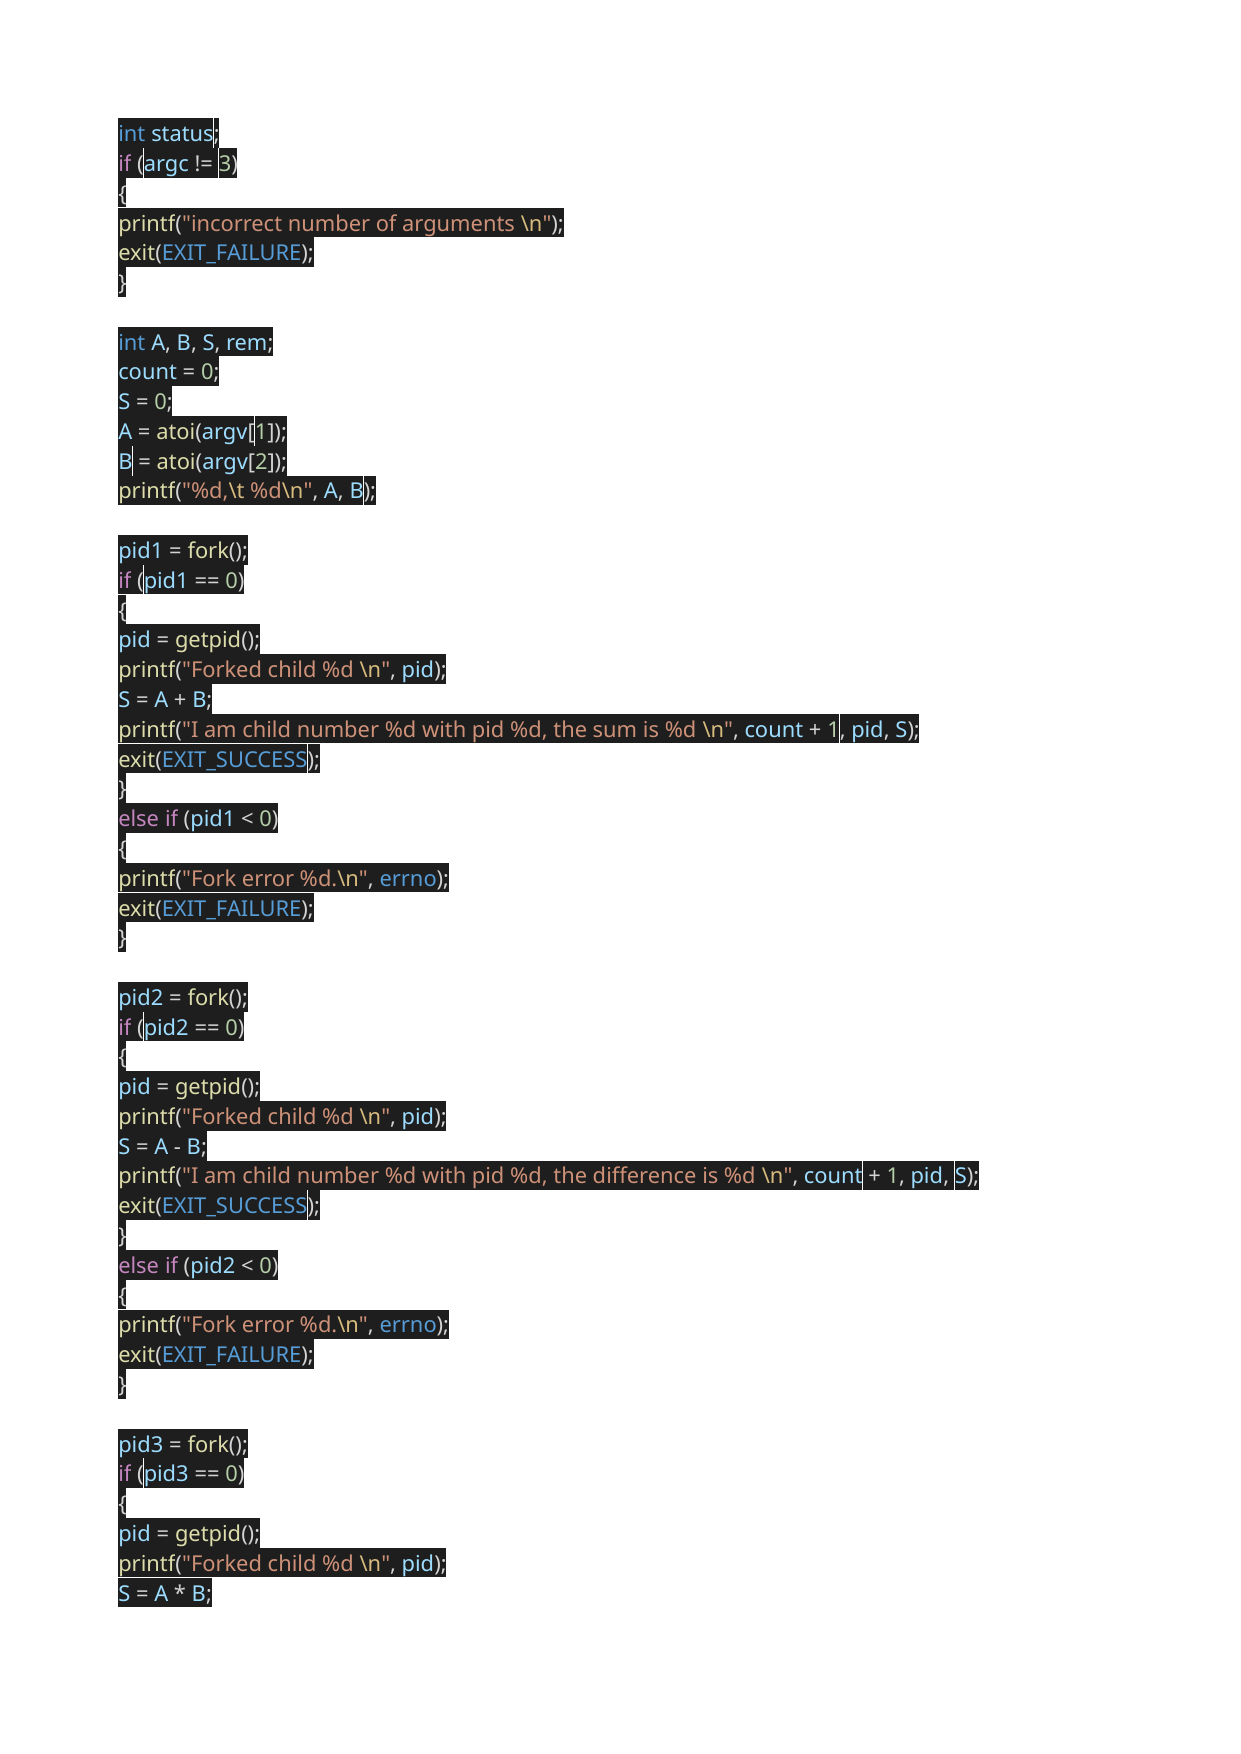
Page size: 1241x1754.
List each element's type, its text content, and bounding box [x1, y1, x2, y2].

text { [118, 1041, 1122, 1071]
text } [118, 1220, 1122, 1250]
text pid = getpid(); [118, 1071, 1122, 1101]
text S = A + B; [118, 684, 1122, 714]
text { [118, 178, 1122, 207]
text { [118, 1280, 1122, 1309]
text if (argc != 3) [118, 148, 1122, 178]
text else if (pid2 < 0) [118, 1250, 1122, 1280]
text printf("Fork error %d.\n", errno); [118, 863, 1122, 892]
text int A, B, S, rem; [118, 327, 1122, 356]
text S = A * B; [118, 1577, 1122, 1607]
text S = A - B; [118, 1131, 1122, 1161]
text printf("Forked child %d \n", pid); [118, 1548, 1122, 1577]
text exit(EXIT_SUCCESS); [118, 1190, 1122, 1220]
text } [118, 773, 1122, 803]
text A = atoi(argv[1]); [118, 416, 1122, 446]
text if (pid1 == 0) [118, 565, 1122, 594]
text { [118, 833, 1122, 863]
text exit(EXIT_SUCCESS); [118, 743, 1122, 773]
text { [118, 594, 1122, 624]
text printf("I am child number %d with pid %d, the difference is %d \n", count + 1, pid, S); [118, 1161, 1122, 1190]
text pid1 = fork(); [118, 535, 1122, 565]
text pid = getpid(); [118, 1518, 1122, 1548]
text printf("Forked child %d \n", pid); [118, 1101, 1122, 1131]
text else if (pid1 < 0) [118, 803, 1122, 833]
text pid2 = fork(); [118, 982, 1122, 1012]
text if (pid3 == 0) [118, 1458, 1122, 1488]
text count = 0; [118, 356, 1122, 386]
text S = 0; [118, 386, 1122, 416]
text printf("incorrect number of arguments \n"); [118, 207, 1122, 237]
text exit(EXIT_FAILURE); [118, 237, 1122, 267]
text pid3 = fork(); [118, 1428, 1122, 1458]
text } [118, 922, 1122, 952]
text pid = getpid(); [118, 624, 1122, 654]
text B = atoi(argv[2]); [118, 446, 1122, 476]
text int status; [118, 118, 1122, 148]
text } [118, 1369, 1122, 1399]
text exit(EXIT_FAILURE); [118, 892, 1122, 922]
text if (pid2 == 0) [118, 1012, 1122, 1041]
text printf("%d,\t %d\n", A, B); [118, 476, 1122, 505]
text { [118, 1488, 1122, 1518]
text } [118, 267, 1122, 297]
text printf("Forked child %d \n", pid); [118, 654, 1122, 684]
text printf("Fork error %d.\n", errno); [118, 1309, 1122, 1339]
text exit(EXIT_FAILURE); [118, 1339, 1122, 1369]
text printf("I am child number %d with pid %d, the sum is %d \n", count + 1, pid, S); [118, 714, 1122, 743]
